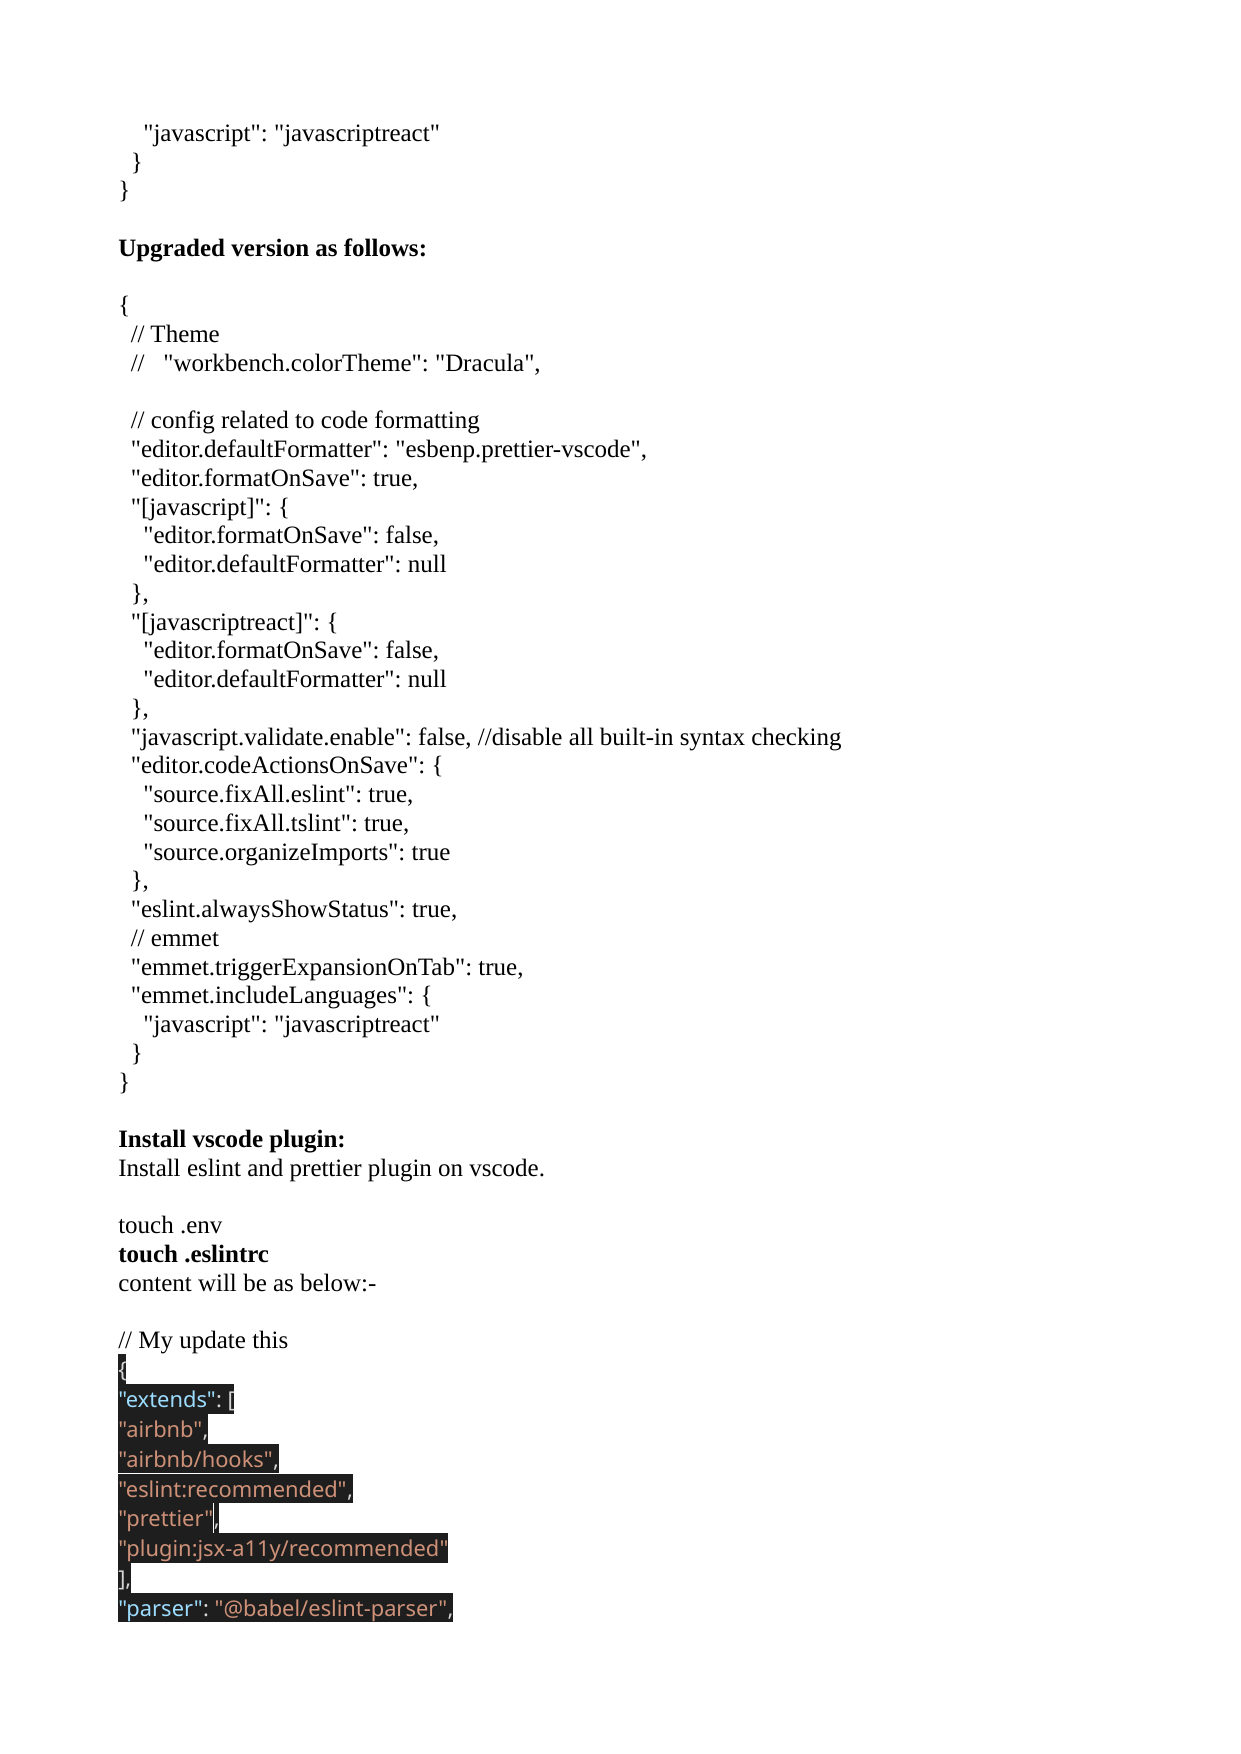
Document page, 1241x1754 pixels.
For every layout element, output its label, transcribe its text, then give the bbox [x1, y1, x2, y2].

text // config related to code formatting [118, 406, 1122, 434]
text // emmet [118, 923, 1122, 952]
text "eslint:recommended", [118, 1473, 1122, 1503]
text // My update this [118, 1326, 1122, 1354]
text "plugin:jsx-a11y/recommended" [118, 1533, 1122, 1563]
text "source.fixAll.tslint": true, [118, 808, 1122, 837]
text Install eslint and prettier plugin on vscode. [118, 1153, 1122, 1182]
text content will be as below:- [118, 1268, 1122, 1297]
text { [118, 291, 1122, 319]
text }, [118, 693, 1122, 722]
text "javascript.validate.enable": false, //disable all built-in syntax checking [118, 722, 1122, 751]
text { [118, 1354, 1122, 1384]
text "[javascriptreact]": { [118, 607, 1122, 636]
text "editor.defaultFormatter": null [118, 664, 1122, 693]
text }, [118, 866, 1122, 894]
text ], [118, 1563, 1122, 1593]
text "editor.defaultFormatter": null [118, 549, 1122, 578]
text } [118, 1038, 1122, 1067]
text "airbnb", [118, 1414, 1122, 1444]
text "editor.codeActionsOnSave": { [118, 751, 1122, 779]
text // "workbench.colorTheme": "Dracula", [118, 348, 1122, 377]
text "source.fixAll.eslint": true, [118, 779, 1122, 808]
text // Theme [118, 319, 1122, 348]
text "emmet.includeLanguages": { [118, 981, 1122, 1009]
text "airbnb/hooks", [118, 1444, 1122, 1473]
text Install vscode plugin: [118, 1124, 1122, 1153]
text "eslint.alwaysShowStatus": true, [118, 894, 1122, 923]
text "prettier", [118, 1503, 1122, 1533]
text "editor.formatOnSave": false, [118, 636, 1122, 664]
text "parser": "@babel/eslint-parser", [118, 1593, 1122, 1622]
text } [118, 176, 1122, 204]
text "source.organizeImports": true [118, 837, 1122, 866]
text } [118, 147, 1122, 176]
text }, [118, 578, 1122, 607]
text "javascript": "javascriptreact" [118, 118, 1122, 147]
text "javascript": "javascriptreact" [118, 1009, 1122, 1038]
text "editor.formatOnSave": true, [118, 463, 1122, 492]
text touch .env [118, 1211, 1122, 1239]
text "emmet.triggerExpansionOnTab": true, [118, 952, 1122, 981]
text "editor.formatOnSave": false, [118, 521, 1122, 549]
text touch .eslintrc [118, 1239, 1122, 1268]
text } [118, 1067, 1122, 1096]
text "editor.defaultFormatter": "esbenp.prettier-vscode", [118, 434, 1122, 463]
text Upgraded version as follows: [118, 233, 1122, 262]
text "[javascript]": { [118, 492, 1122, 521]
text "extends": [ [118, 1384, 1122, 1414]
